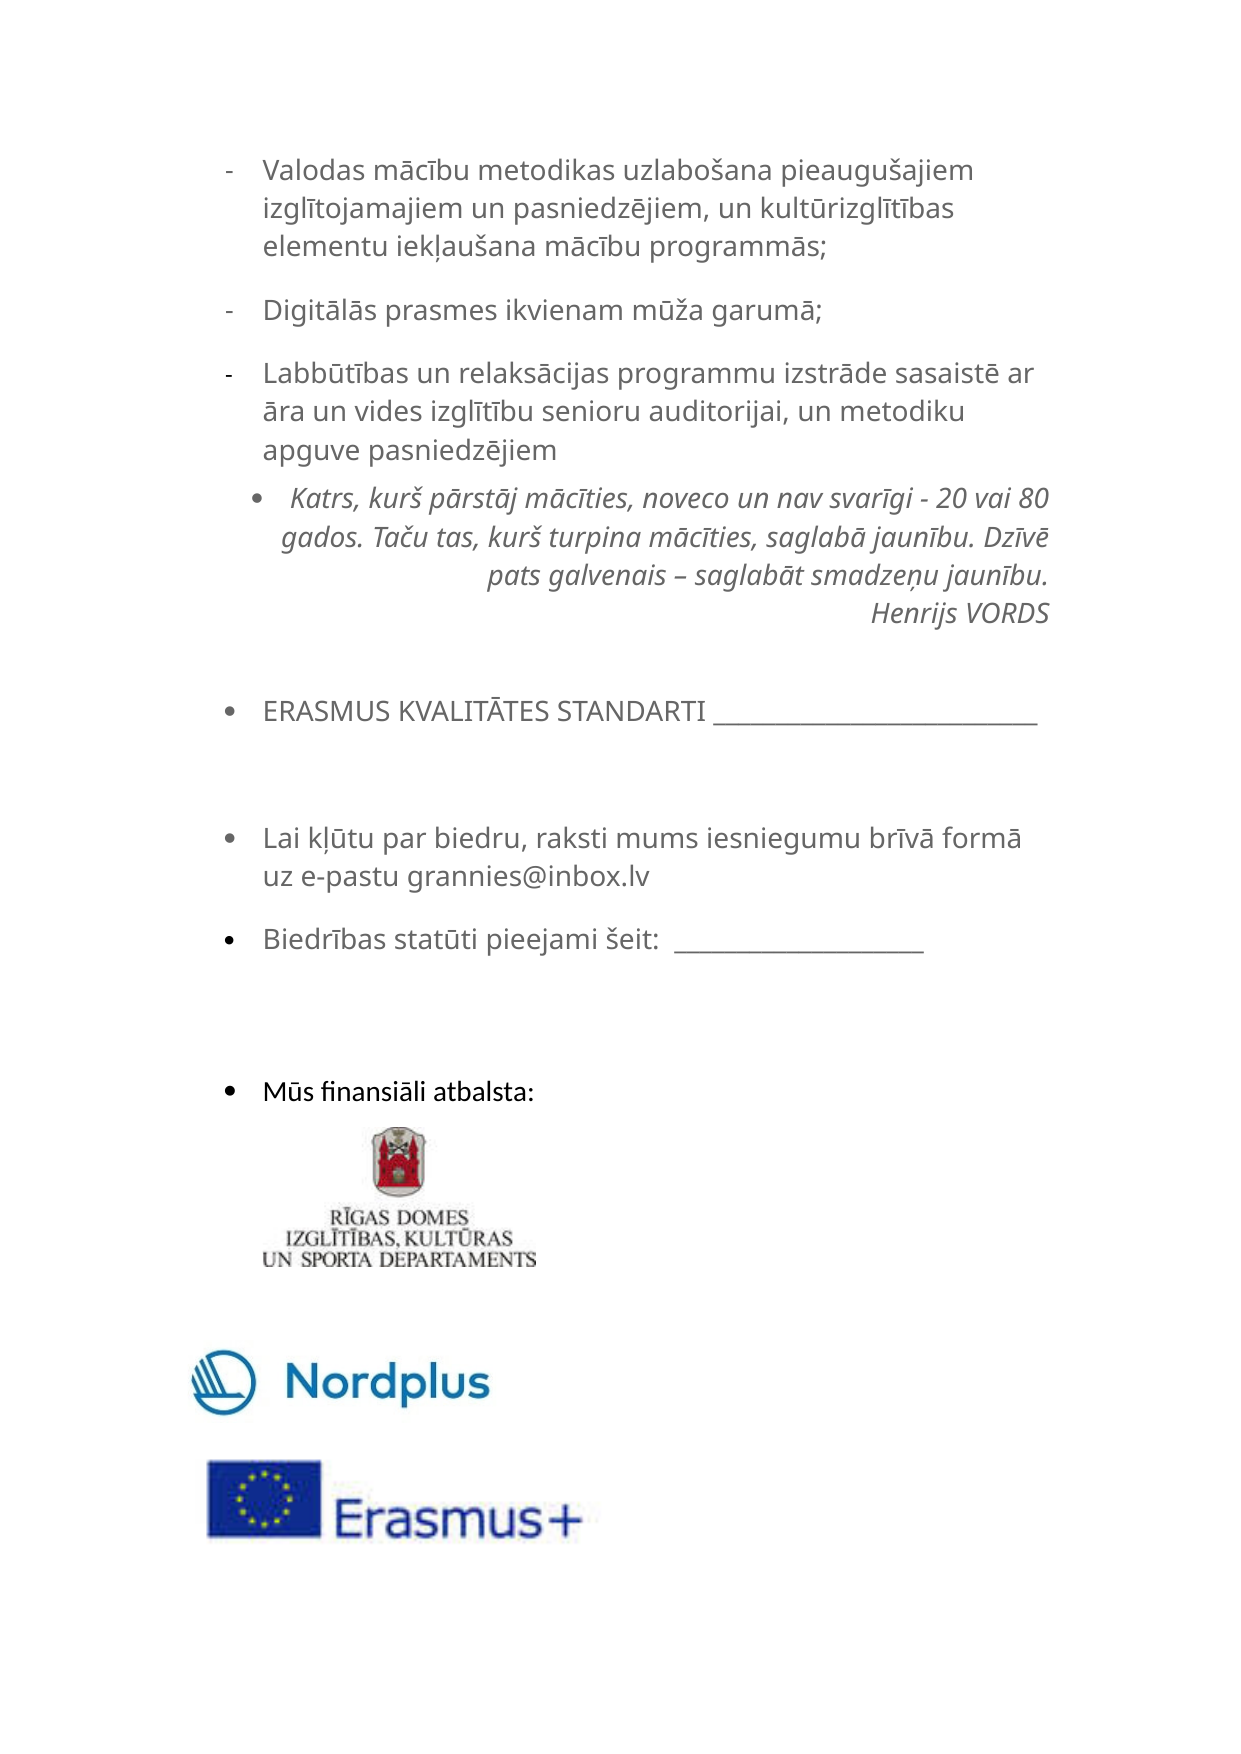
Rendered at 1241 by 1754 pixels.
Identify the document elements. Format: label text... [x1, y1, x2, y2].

list Lai kļūtu par biedru, raksti mums iesniegumu brīvā formā uz e-pastu grannies@inbox.lv [225, 818, 1053, 894]
picture [187, 1440, 603, 1560]
list Katrs, kurš pārstāj mācīties, noveco un nav svarīgi - 20 vai 80 gados. Taču tas, kurš turpina mācīties, saglabā jaunību. Dzīvē pats galvenais – saglabāt smadzeņu jaunību. Henrijs VORDS [225, 479, 1053, 632]
picture [187, 1340, 497, 1423]
list Digitālās prasmes ikvienam mūža garumā; [225, 290, 1053, 328]
list Mūs finansiāli atbalsta: [225, 1073, 1053, 1108]
list Valodas mācību metodikas uzlabošana pieaugušajiem izglītojamajiem un pasniedzējiem, un kultūrizglītības elementu iekļaušana mācību programmās; [225, 150, 1053, 265]
list ERASMUS KVALITĀTES STANDARTI __________________________ [225, 691, 1053, 729]
list Labbūtības un relaksācijas programmu izstrāde sasaistē ar āra un vides izglītību senioru auditorijai, un metodiku apguve pasniedzējiem [225, 353, 1053, 468]
picture [262, 1127, 536, 1267]
list Biedrības statūti pieejami šeit: ____________________ [225, 919, 1053, 958]
